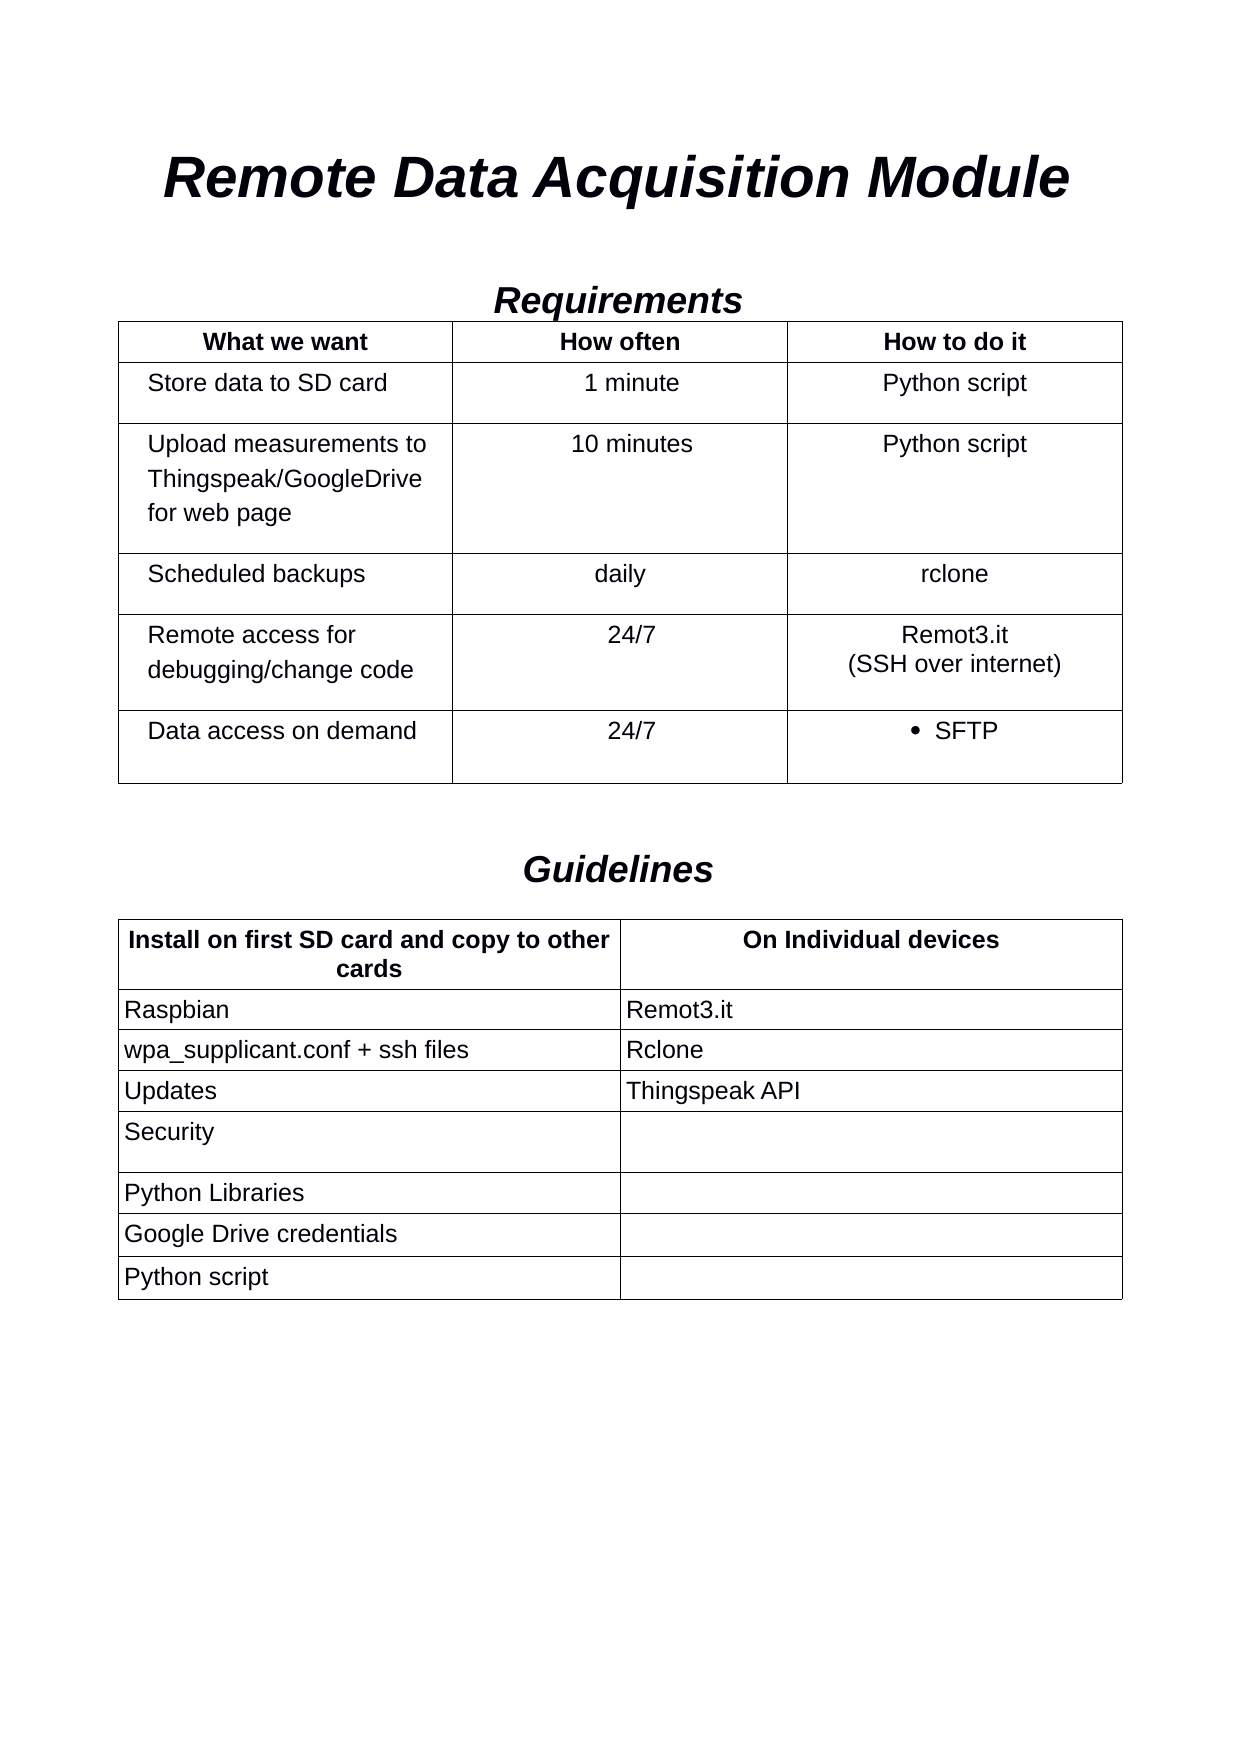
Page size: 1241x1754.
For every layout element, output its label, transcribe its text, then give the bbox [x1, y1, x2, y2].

table_cell Upload measurements to Thingspeak/GoogleDrive for web page [119, 424, 452, 553]
table_cell 1 minute [453, 363, 787, 423]
table_cell Remot3.it (SSH over internet) [788, 615, 1122, 709]
table_cell Updates [119, 1071, 620, 1111]
subtitle Guidelines [118, 847, 1122, 890]
table_cell 10 minutes [453, 424, 787, 553]
table_cell Python script [788, 424, 1122, 553]
table_cell 24/7 [453, 615, 787, 709]
subtitle Requirements [118, 278, 1122, 321]
table_cell Python Libraries [119, 1173, 620, 1212]
table_cell [621, 1214, 1122, 1256]
table_cell [621, 1173, 1122, 1212]
table_cell Raspbian [119, 990, 620, 1029]
table_cell daily [453, 554, 787, 614]
table_header How often [453, 322, 787, 362]
table_cell Python script [788, 363, 1122, 423]
table_header What we want [119, 322, 452, 362]
table_cell Store data to SD card [119, 363, 452, 423]
title Remote Data Acquisition Module [118, 143, 1122, 210]
table_cell Python script [119, 1257, 620, 1299]
table_cell [621, 1112, 1122, 1172]
table_cell Security [119, 1112, 620, 1172]
table_cell rclone [788, 554, 1122, 614]
table_cell [621, 1257, 1122, 1299]
table_header How to do it [788, 322, 1122, 362]
table_cell Data access on demand [119, 711, 452, 783]
table_cell SFTP [788, 711, 1122, 783]
table_cell Remot3.it [621, 990, 1122, 1029]
table_cell Scheduled backups [119, 554, 452, 614]
table_cell 24/7 [453, 711, 787, 783]
table_cell Thingspeak API [621, 1071, 1122, 1111]
table_cell Remote access for debugging/change code [119, 615, 452, 709]
table_header On Individual devices [621, 920, 1122, 988]
table_cell Google Drive credentials [119, 1214, 620, 1256]
table_cell wpa_supplicant.conf + ssh files [119, 1030, 620, 1070]
table_header Install on first SD card and copy to other cards [119, 920, 620, 988]
table_cell Rclone [621, 1030, 1122, 1070]
